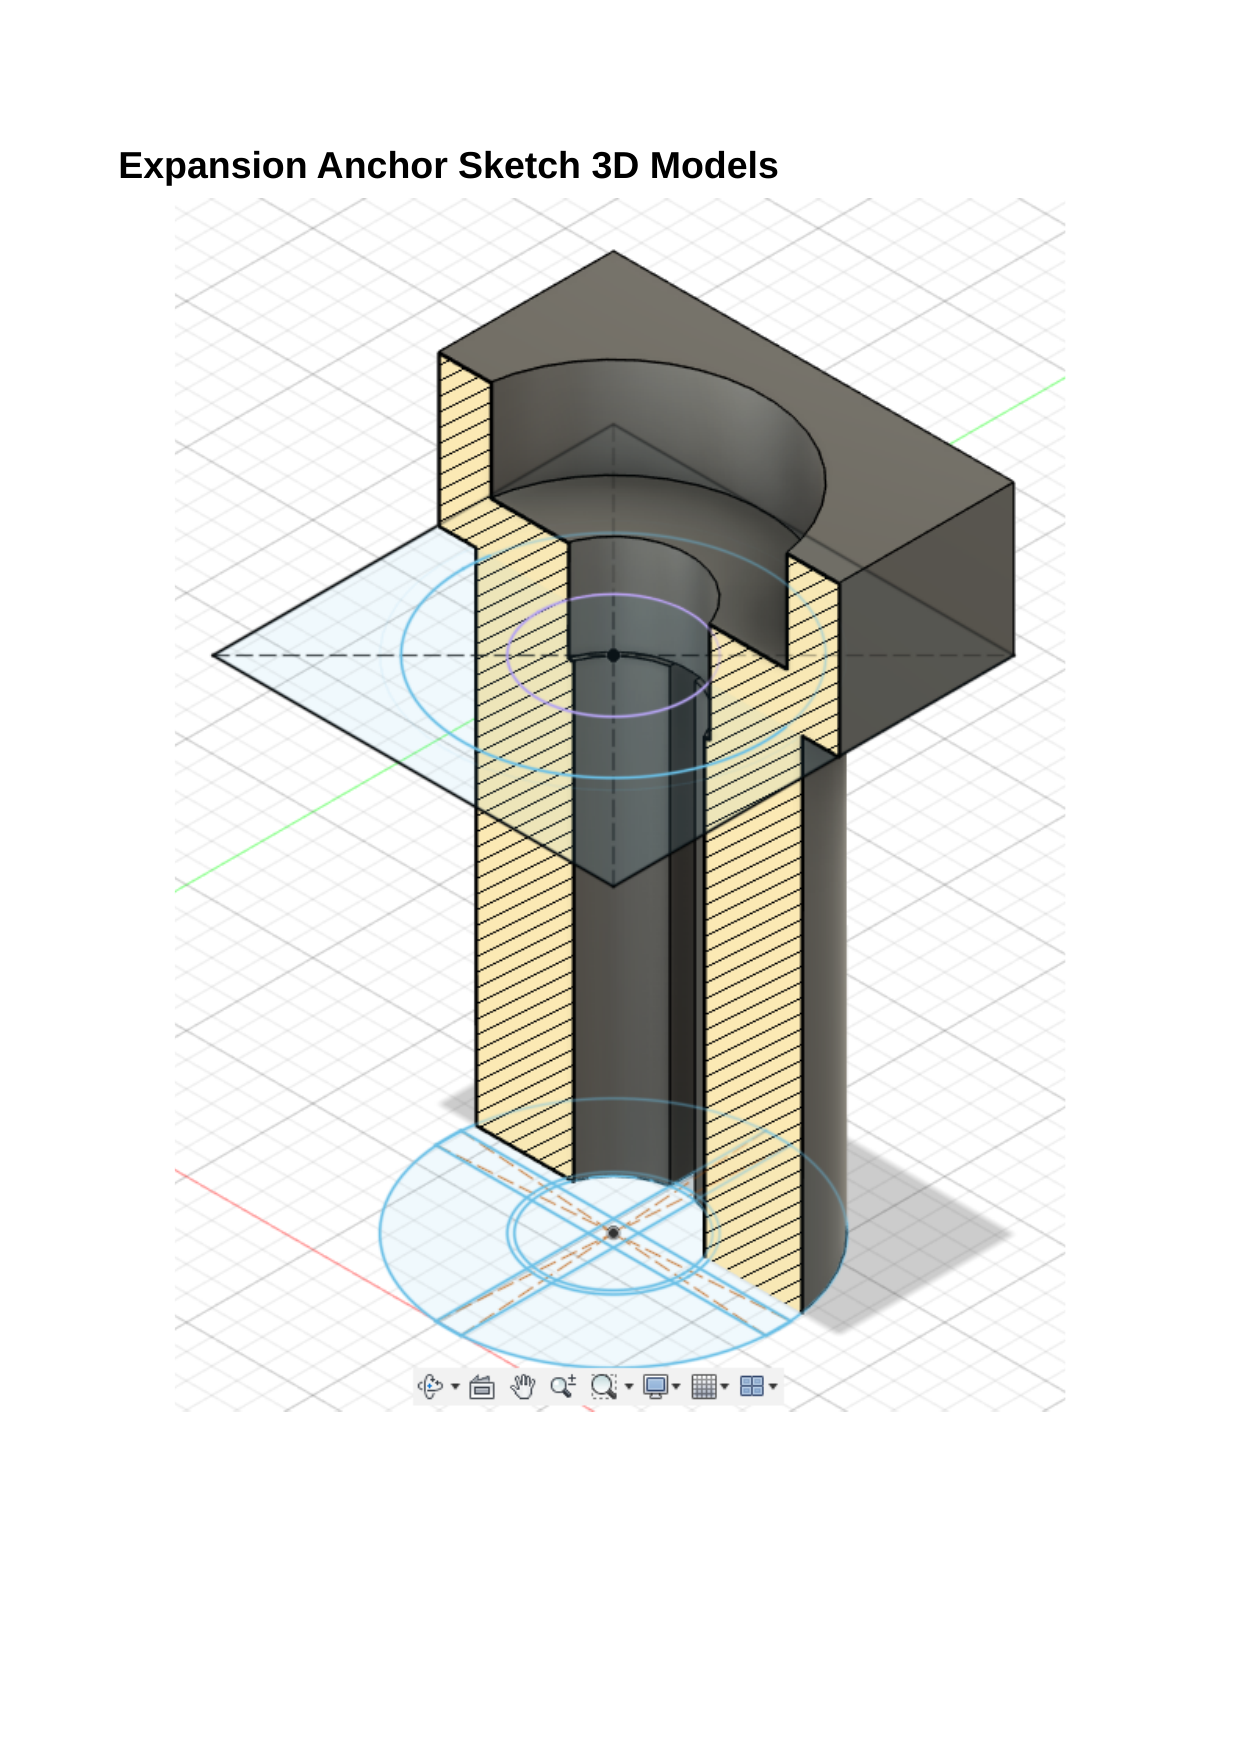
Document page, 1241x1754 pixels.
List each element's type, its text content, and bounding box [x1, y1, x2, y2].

picture [174, 198, 1066, 1412]
subtitle Expansion Anchor Sketch 3D Models [118, 143, 1122, 186]
